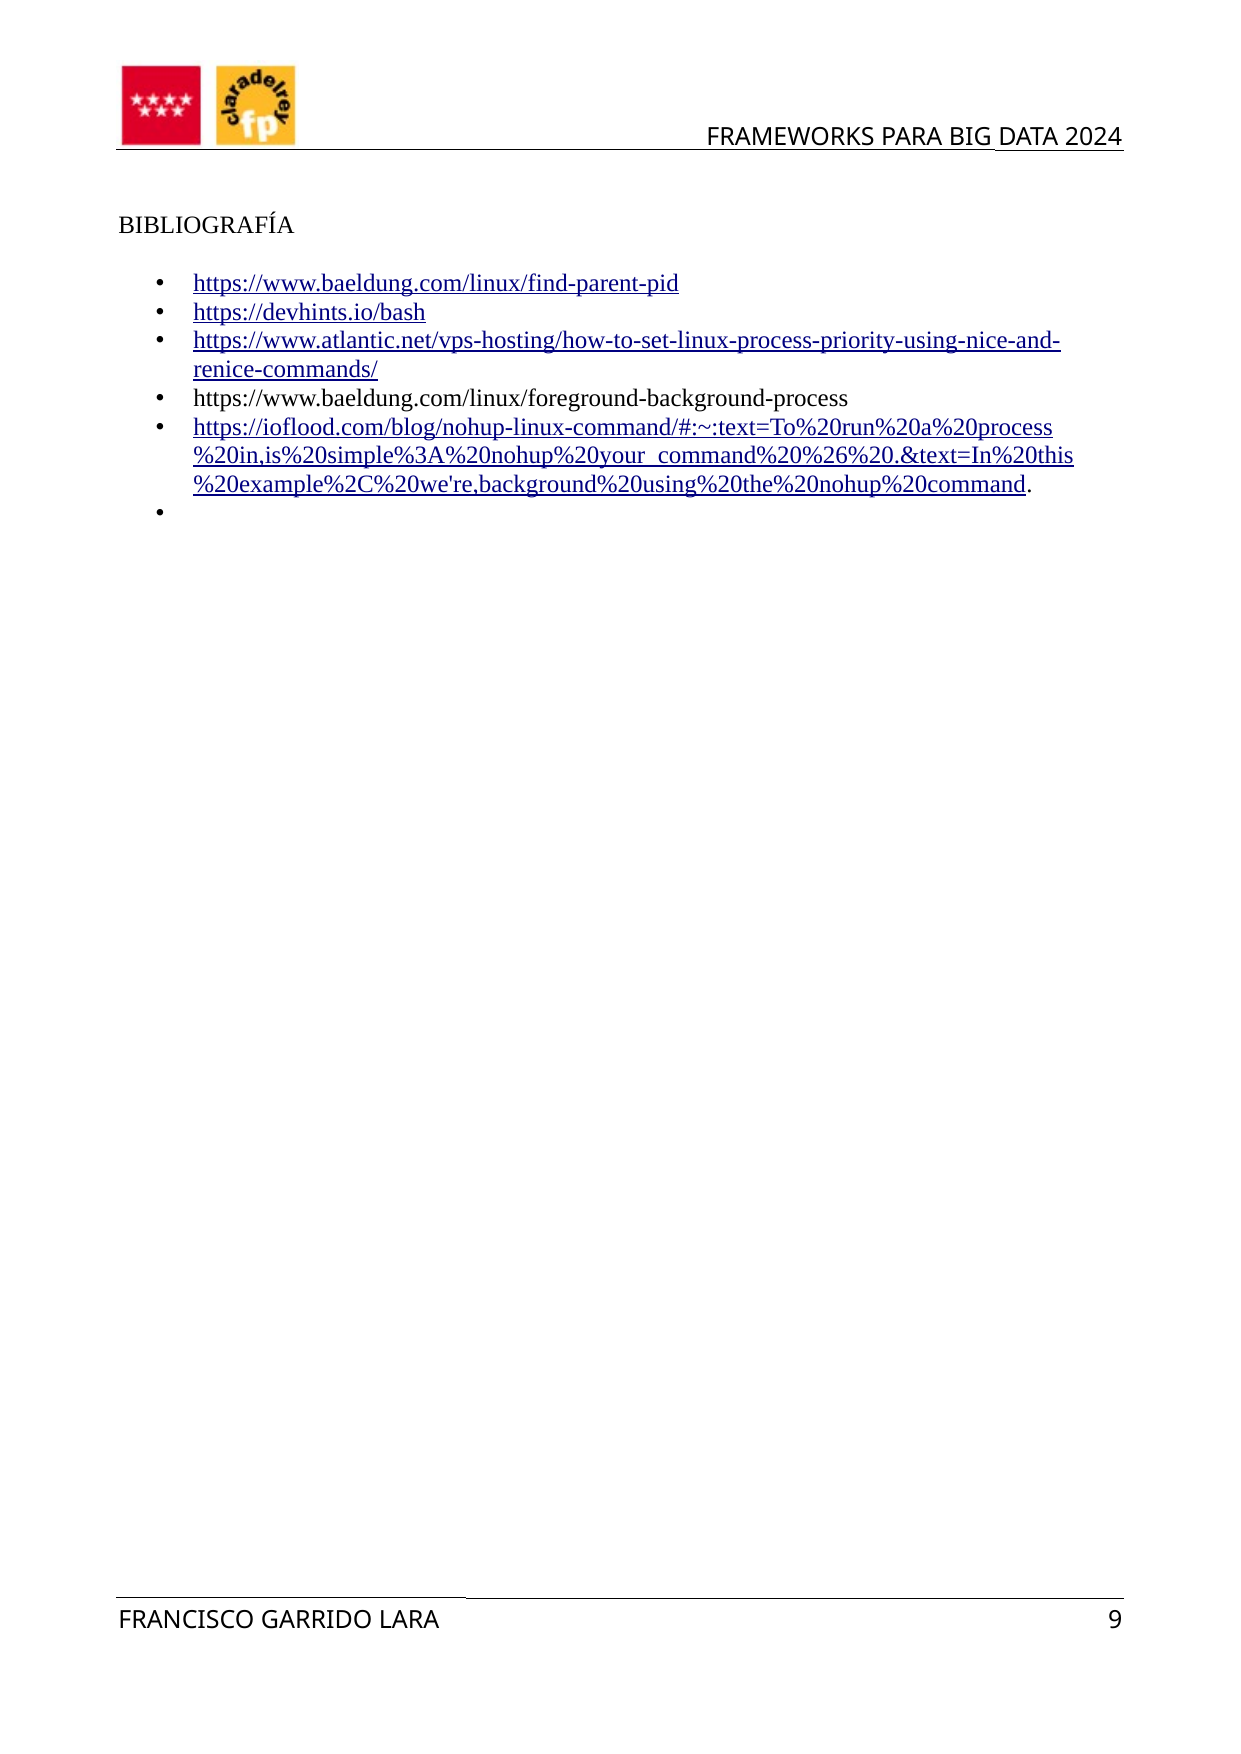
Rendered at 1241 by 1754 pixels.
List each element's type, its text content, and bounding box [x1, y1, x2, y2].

list https://ioflood.com/blog/nohup-linux-command/#:~:text=To%20run%20a%20process%20in,is%20simple%3A%20nohup%20your_command%20%26%20.&text=In%20this%20example%2C%20we're,background%20using%20the%20nohup%20command. [156, 412, 1122, 498]
list https://www.baeldung.com/linux/find-parent-pid [156, 268, 1122, 297]
list https://www.baeldung.com/linux/foreground-background-process [156, 383, 1122, 412]
picture [116, 60, 299, 149]
text BIBLIOGRAFÍA [118, 210, 1122, 239]
list https://www.atlantic.net/vps-hosting/how-to-set-linux-process-priority-using-nice-and-renice-commands/ [156, 325, 1122, 383]
list https://devhints.io/bash [156, 297, 1122, 325]
